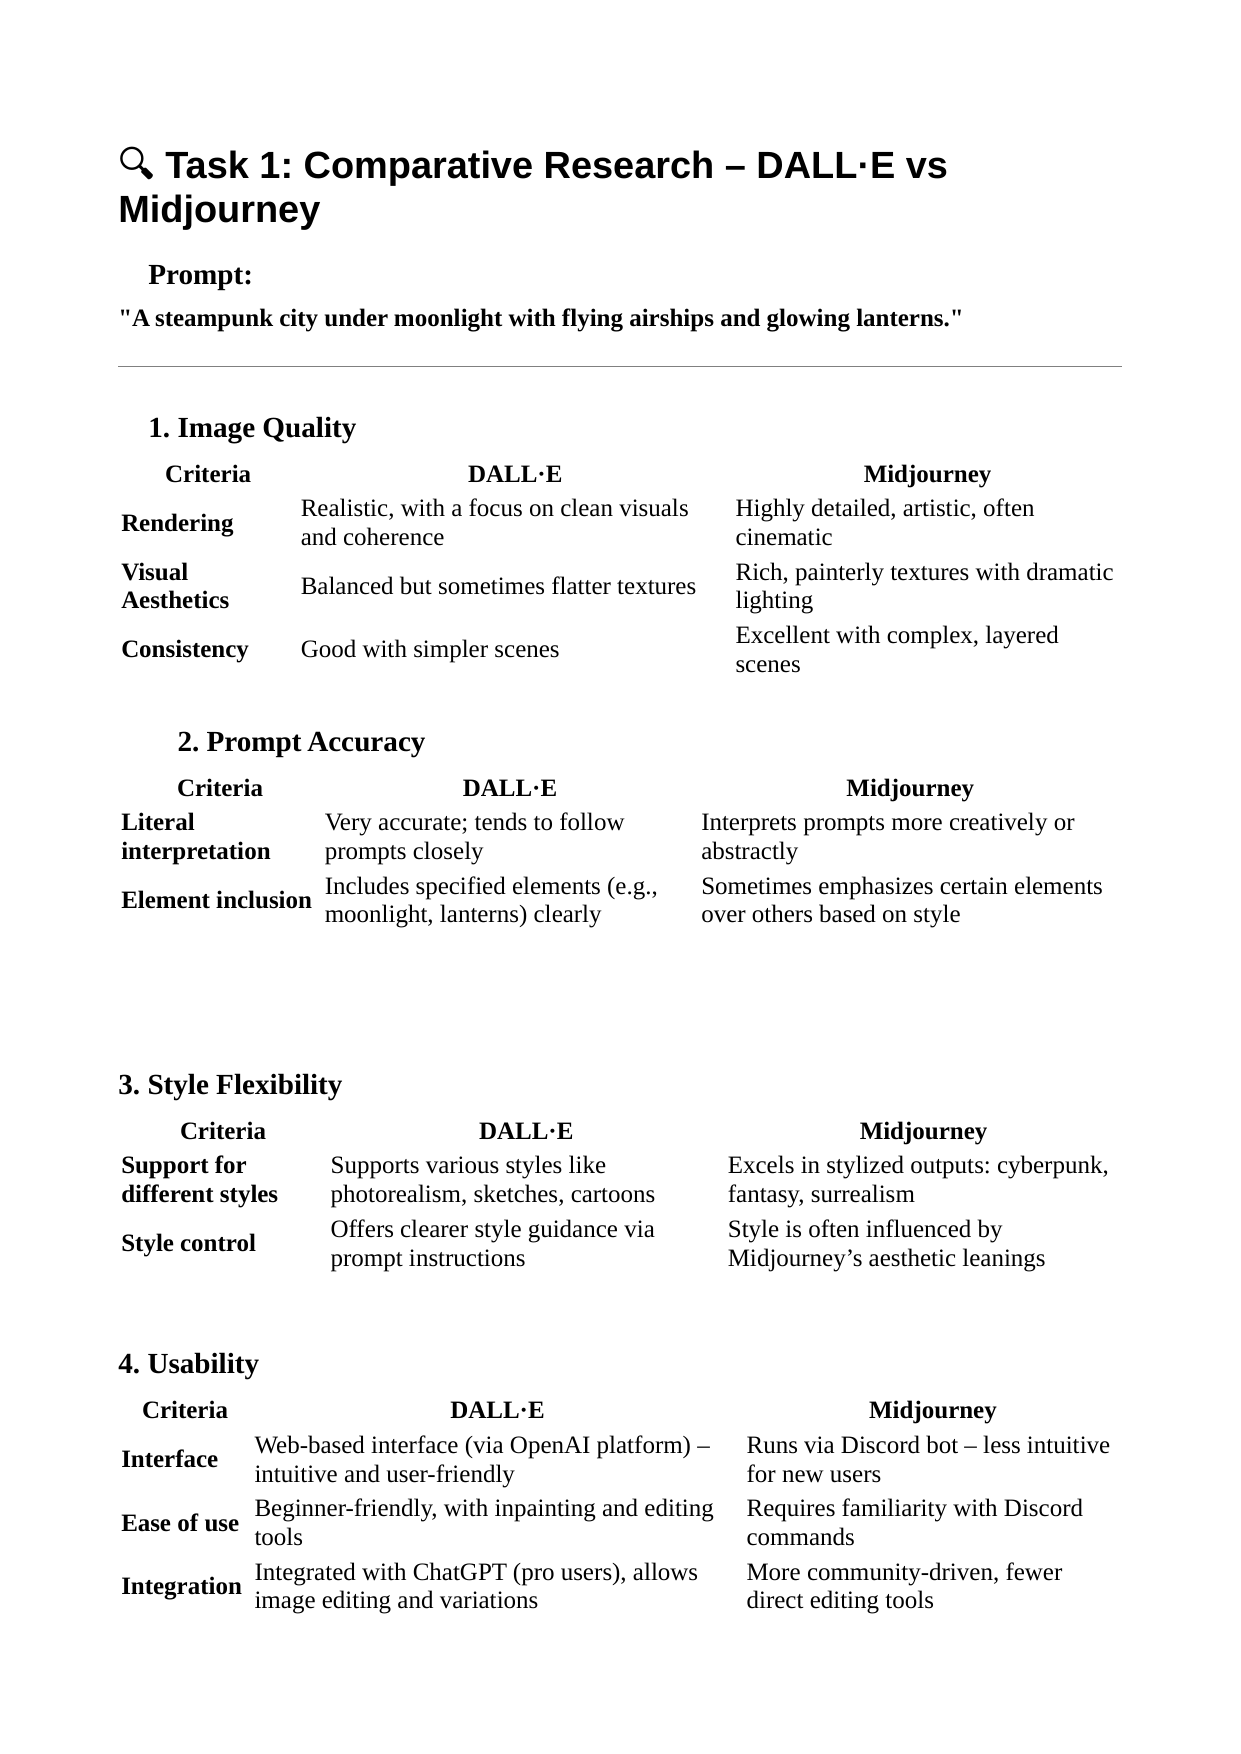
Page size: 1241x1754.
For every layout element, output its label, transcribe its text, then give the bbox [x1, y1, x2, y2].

table_cell Web-based interface (via OpenAI platform) – intuitive and user-friendly [251, 1427, 743, 1490]
table_cell Beginner-friendly, with inpainting and editing tools [251, 1490, 743, 1554]
table_cell Requires familiarity with Discord commands [744, 1490, 1122, 1554]
table_cell Literal interpretation [118, 805, 322, 868]
table_cell Good with simpler scenes [298, 617, 732, 681]
table_cell Support for different styles [118, 1148, 327, 1211]
table_header Criteria [118, 770, 322, 804]
table_cell Visual Aesthetics [118, 554, 298, 617]
table_cell Ease of use [118, 1490, 251, 1554]
table_header DALL·E [328, 1113, 725, 1148]
table_cell Integrated with ChatGPT (pro users), allows image editing and variations [251, 1554, 743, 1617]
subtitle 2. Prompt Accuracy [118, 724, 1122, 757]
table_cell Excels in stylized outputs: cyberpunk, fantasy, surrealism [725, 1148, 1122, 1211]
subtitle 📸 1. Image Quality [118, 410, 1122, 443]
subtitle 🔍 Task 1: Comparative Research – DALL·E vs Midjourney [118, 143, 1122, 230]
table_cell Realistic, with a focus on clean visuals and coherence [298, 491, 732, 554]
table_cell Element inclusion [118, 868, 322, 931]
table_cell Supports various styles like photorealism, sketches, cartoons [328, 1148, 725, 1211]
table_cell Rich, painterly textures with dramatic lighting [733, 554, 1122, 617]
table_cell Interprets prompts more creatively or abstractly [698, 805, 1122, 868]
table_header DALL·E [251, 1393, 743, 1427]
table_cell Offers clearer style guidance via prompt instructions [328, 1211, 725, 1274]
table_cell Consistency [118, 617, 298, 681]
table_cell Sometimes emphasizes certain elements over others based on style [698, 868, 1122, 931]
table_cell Rendering [118, 491, 298, 554]
table_header Midjourney [744, 1393, 1122, 1427]
table_header Criteria [118, 1393, 251, 1427]
table_header Criteria [118, 1113, 327, 1148]
table_cell More community-driven, fewer direct editing tools [744, 1554, 1122, 1617]
subtitle 🔹 Prompt: [118, 257, 1122, 291]
table_cell Balanced but sometimes flatter textures [298, 554, 732, 617]
table_header Criteria [118, 456, 298, 491]
table_header DALL·E [298, 456, 732, 491]
table_cell Excellent with complex, layered scenes [733, 617, 1122, 681]
table_cell Runs via Discord bot – less intuitive for new users [744, 1427, 1122, 1490]
text "A steampunk city under moonlight with flying airships and glowing lanterns." [118, 303, 1122, 332]
table_header Midjourney [698, 770, 1122, 804]
table_header Midjourney [733, 456, 1122, 491]
table_cell Interface [118, 1427, 251, 1490]
table_cell Integration [118, 1554, 251, 1617]
table_cell Style is often influenced by Midjourney’s aesthetic leanings [725, 1211, 1122, 1274]
table_cell Very accurate; tends to follow prompts closely [322, 805, 698, 868]
subtitle 4. Usability [118, 1346, 1122, 1380]
subtitle 3. Style Flexibility [118, 1067, 1122, 1101]
table_header DALL·E [322, 770, 698, 804]
table_cell Highly detailed, artistic, often cinematic [733, 491, 1122, 554]
table_cell Includes specified elements (e.g., moonlight, lanterns) clearly [322, 868, 698, 931]
table_cell Style control [118, 1211, 327, 1274]
table_header Midjourney [725, 1113, 1122, 1148]
